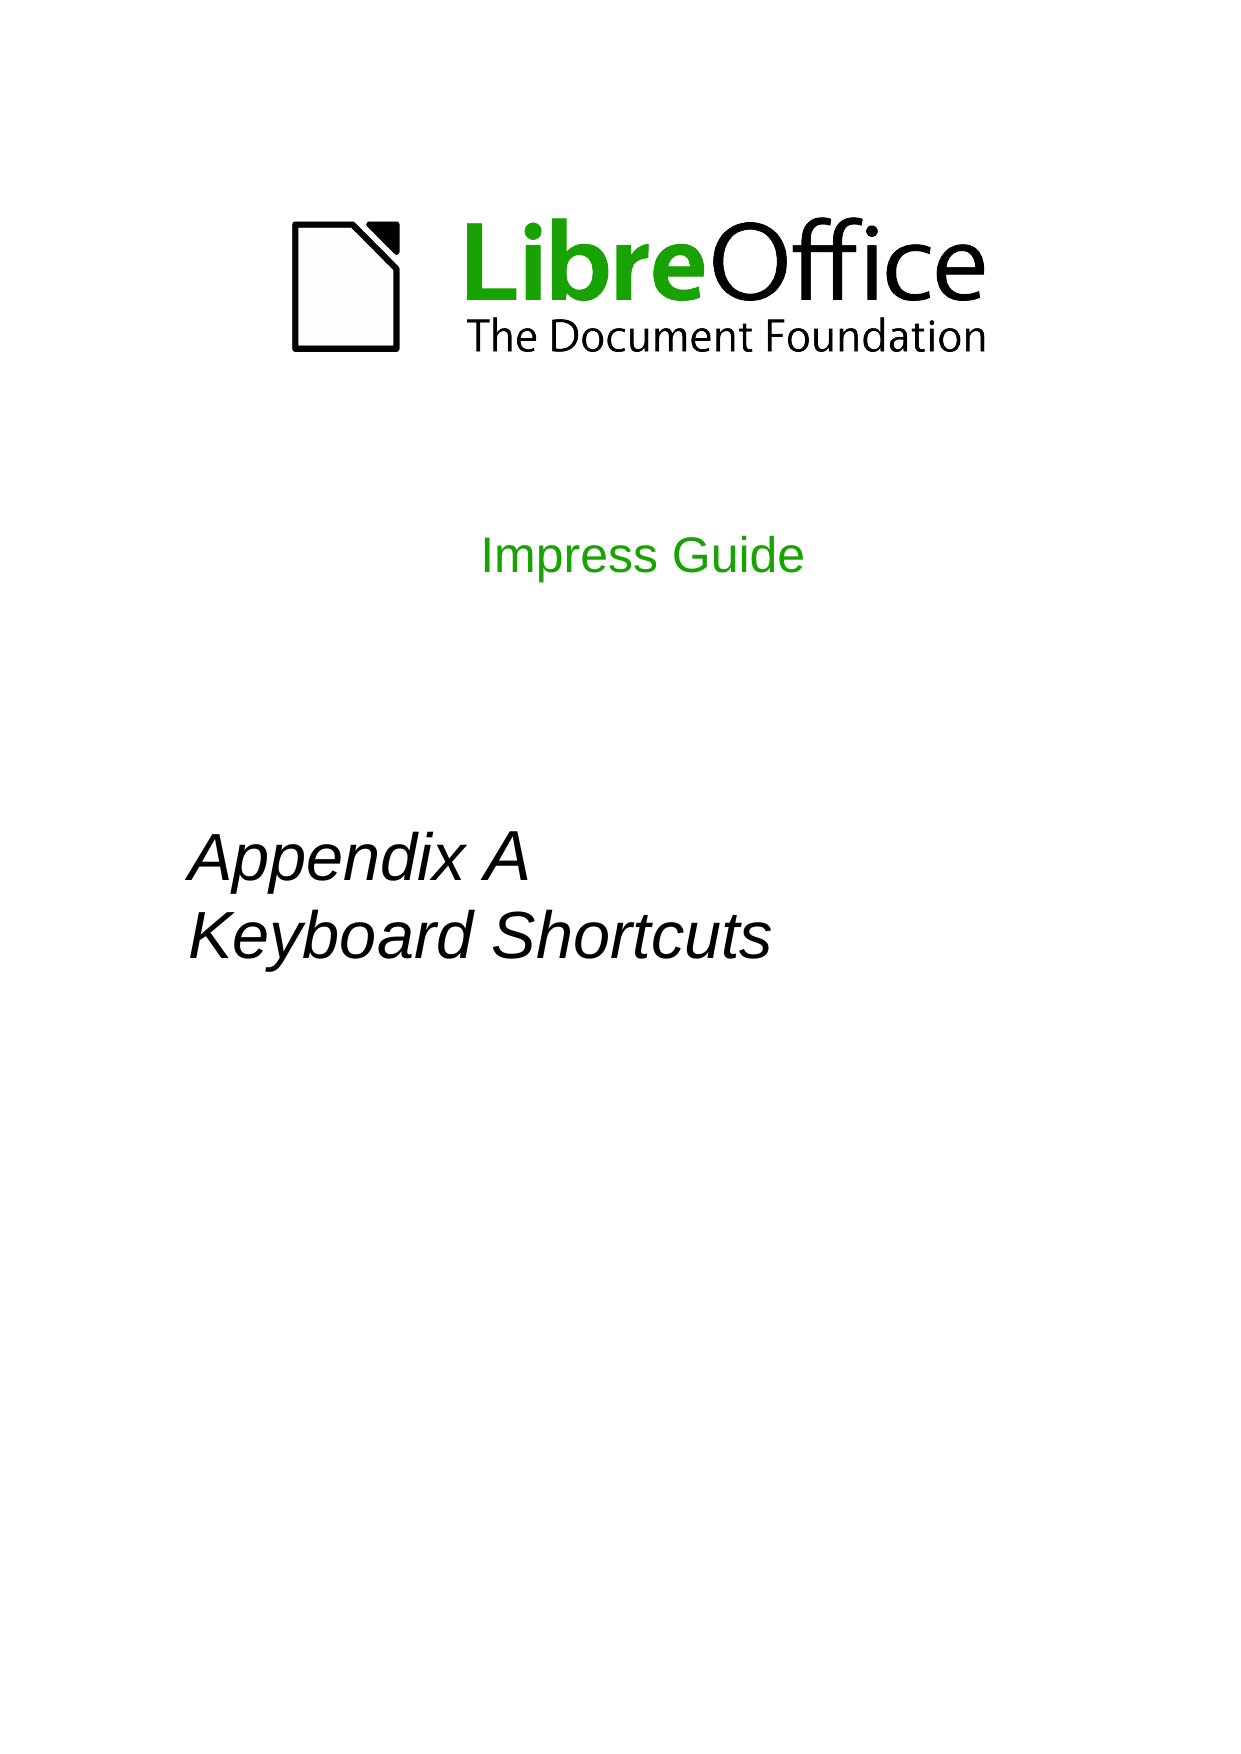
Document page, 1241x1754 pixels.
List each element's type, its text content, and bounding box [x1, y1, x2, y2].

picture [250, 186, 1035, 387]
subtitle Appendix A Keyboard Shortcuts [188, 814, 1098, 972]
text Impress Guide [188, 526, 1098, 583]
